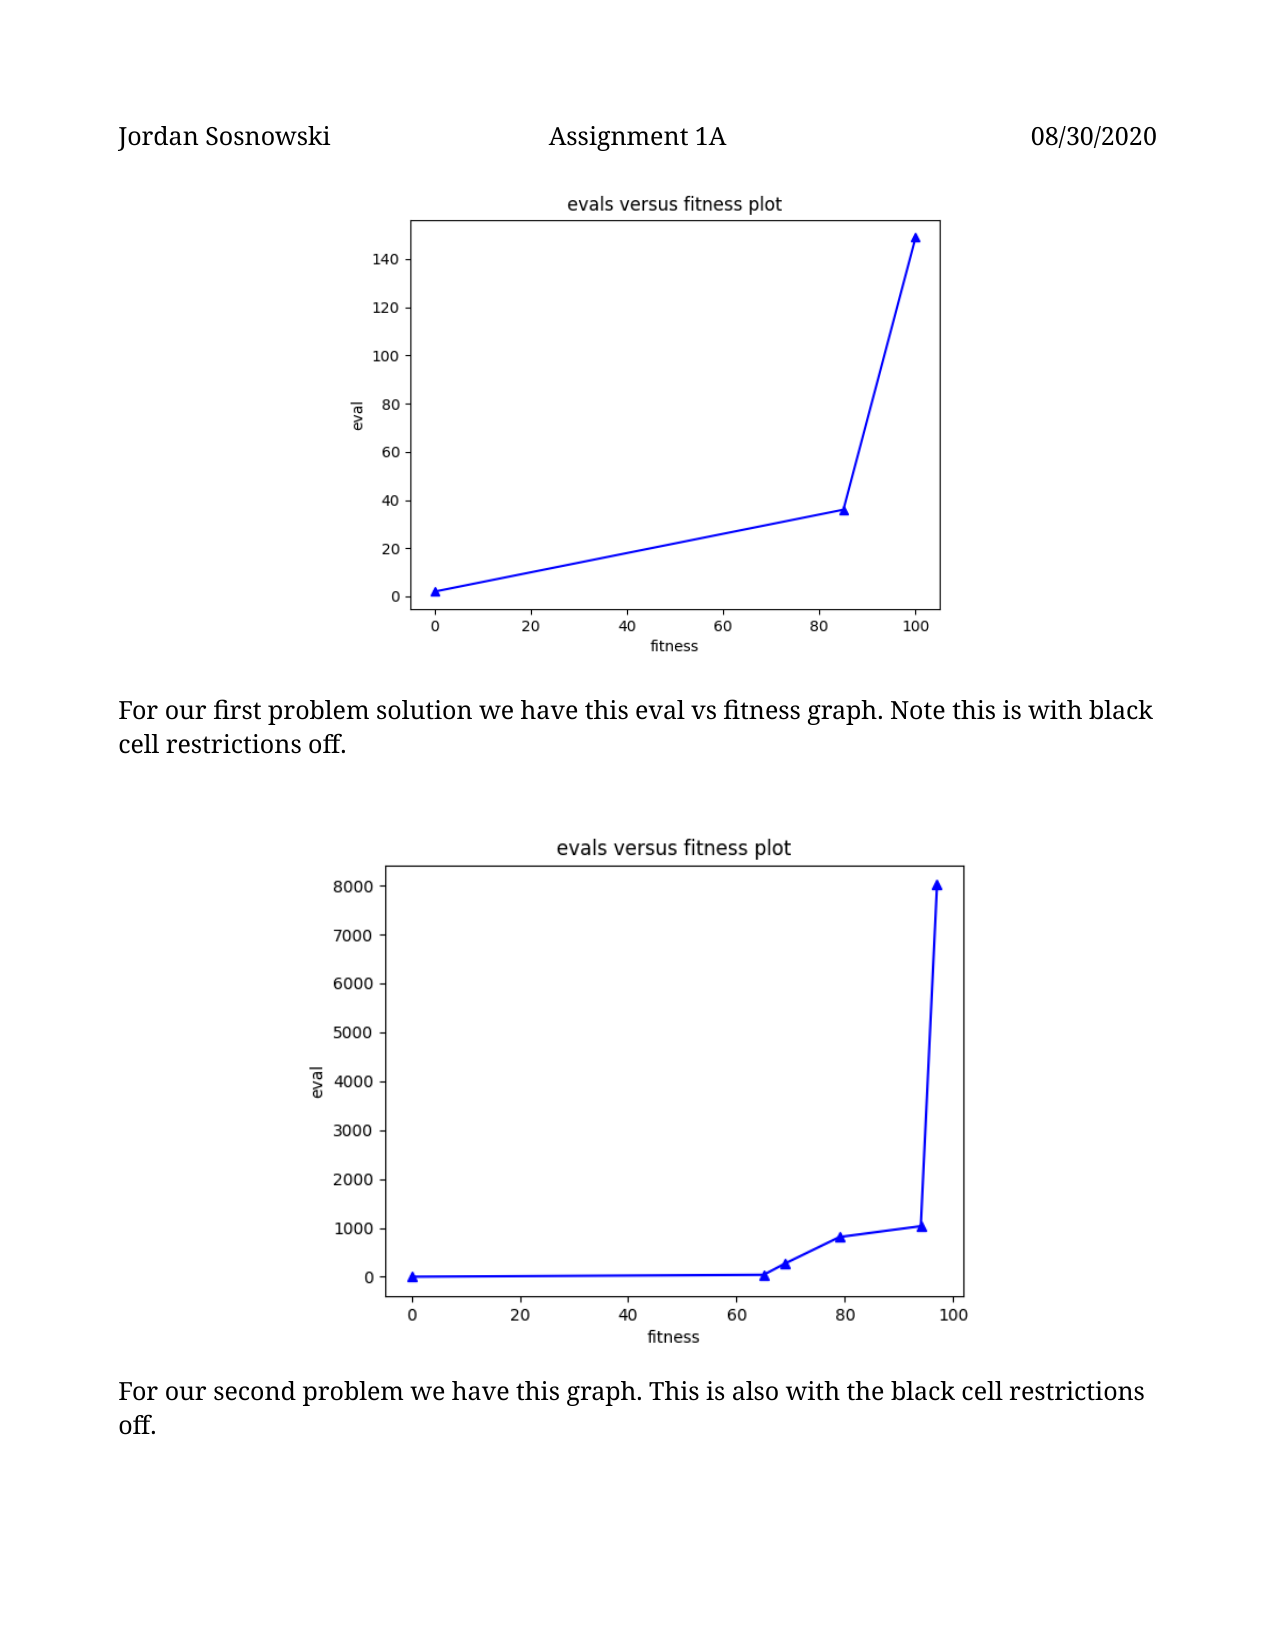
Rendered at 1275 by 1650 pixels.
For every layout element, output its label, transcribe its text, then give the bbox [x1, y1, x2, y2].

text For our second problem we have this graph. This is also with the black cell restrictions off. [118, 1374, 1157, 1442]
picture [325, 159, 1008, 665]
text For our first problem solution we have this eval vs fitness graph. Note this is with black cell restrictions off. [118, 693, 1157, 761]
picture [292, 798, 1038, 1358]
